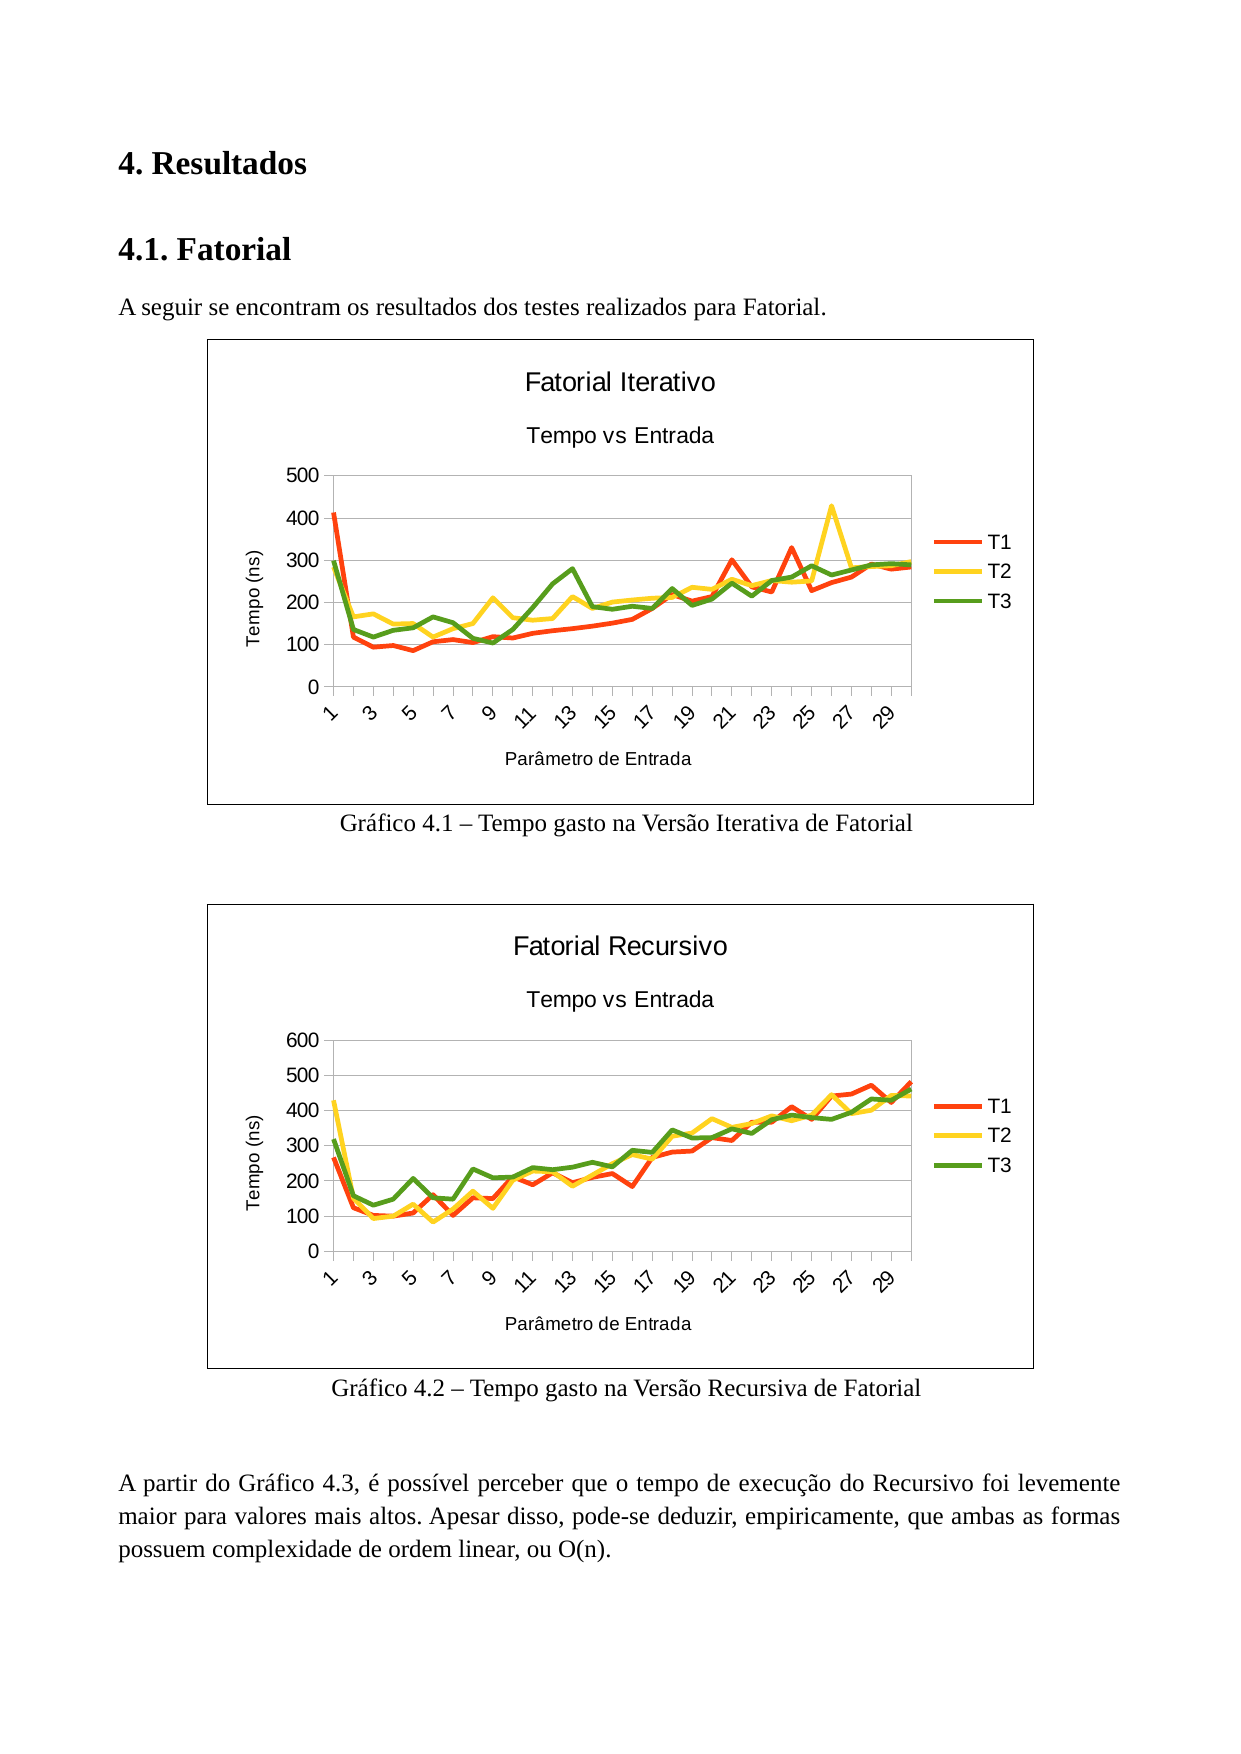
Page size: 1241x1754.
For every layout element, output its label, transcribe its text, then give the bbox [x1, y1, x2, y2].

text A partir do Gráfico 4.3, é possível perceber que o tempo de execução do Recursivo foi levemente maior para valores mais altos. Apesar disso, pode-se deduzir, empiricamente, que ambas as formas possuem complexidade de ordem linear, ou O(n). [118, 1468, 1122, 1563]
text Gráfico 4.1 – Tempo gasto na Versão Iterativa de Fatorial [118, 339, 1122, 837]
subtitle 4. Resultados [118, 143, 1122, 181]
text A seguir se encontram os resultados dos testes realizados para Fatorial. [118, 292, 1122, 320]
subtitle 4.1. Fatorial [118, 230, 1122, 268]
text Gráfico 4.2 – Tempo gasto na Versão Recursiva de Fatorial [118, 903, 1122, 1401]
